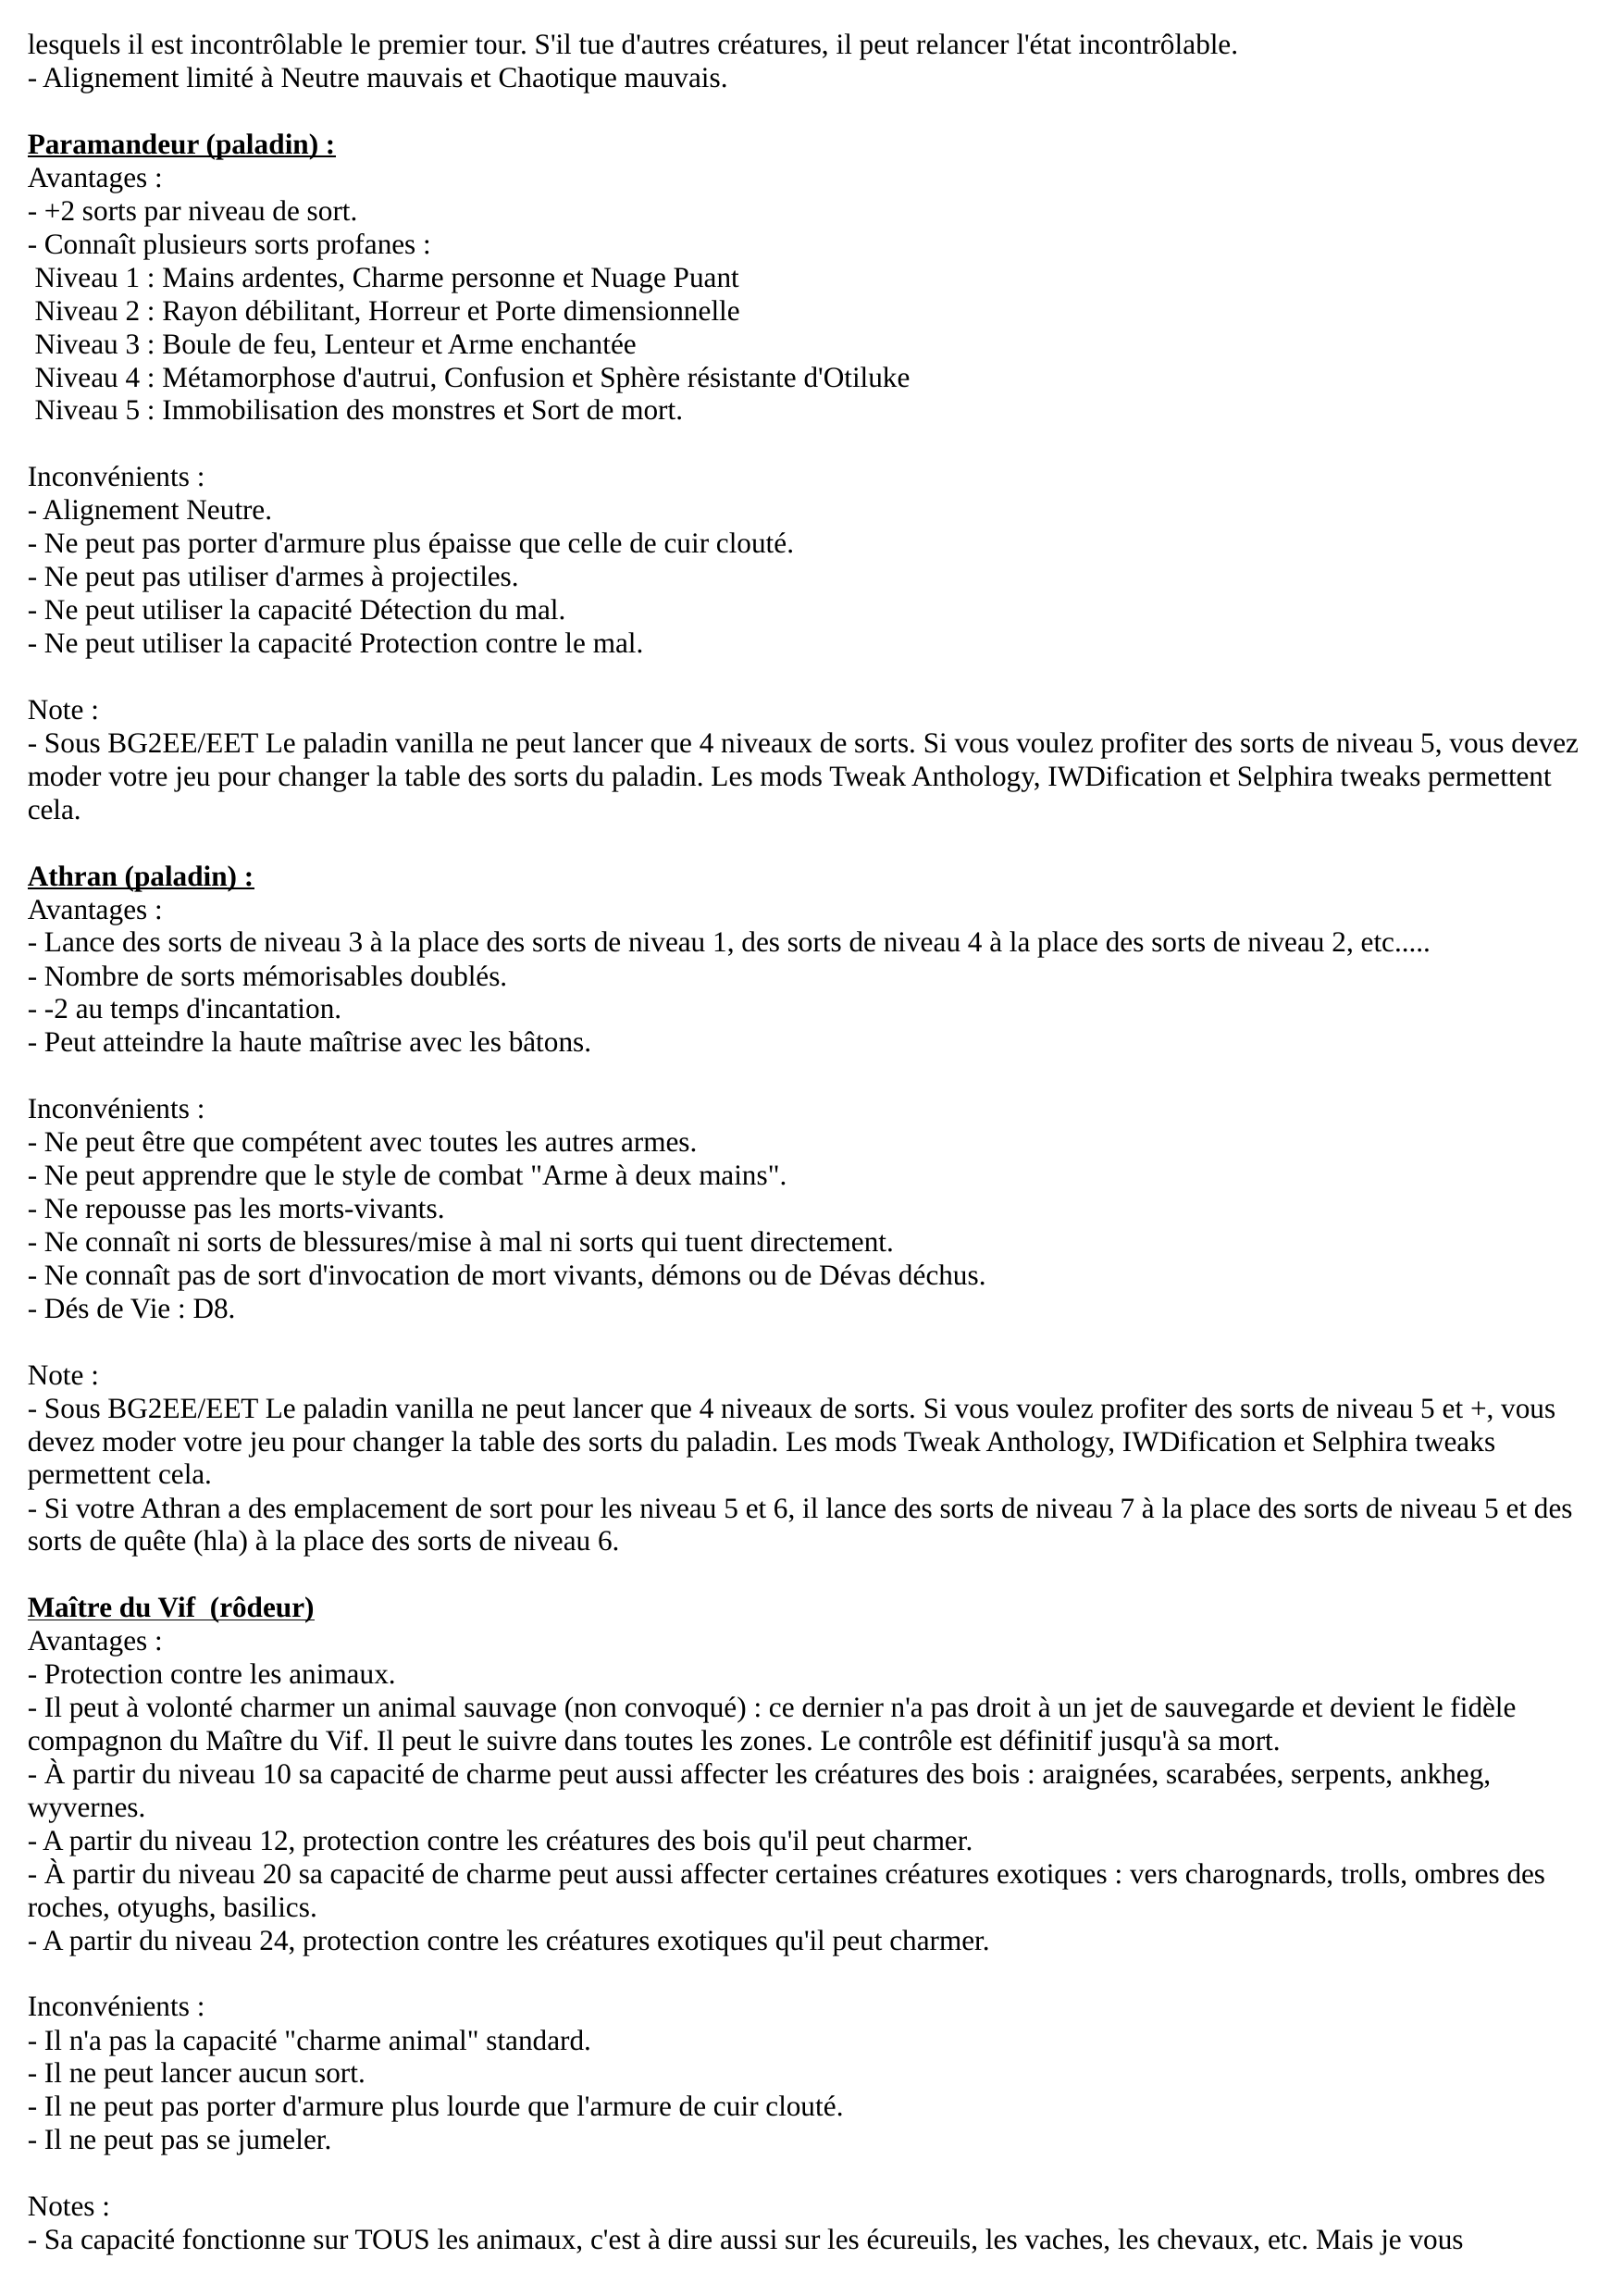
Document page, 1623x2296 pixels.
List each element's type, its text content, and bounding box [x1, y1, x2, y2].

text Note : [27, 692, 1595, 726]
text - Il ne peut lancer aucun sort. [27, 2056, 1595, 2090]
text - Sa capacité fonctionne sur TOUS les animaux, c'est à dire aussi sur les écureuils, les vaches, les chevaux, etc. Mais je vous [27, 2222, 1595, 2255]
text Avantages : [27, 160, 1595, 193]
text - Ne peut utiliser la capacité Détection du mal. [27, 592, 1595, 626]
text Niveau 5 : Immobilisation des monstres et Sort de mort. [27, 393, 1595, 427]
text Maître du Vif (rôdeur) [27, 1590, 1595, 1623]
text - Nombre de sorts mémorisables doublés. [27, 959, 1595, 992]
text - A partir du niveau 24, protection contre les créatures exotiques qu'il peut charmer. [27, 1923, 1595, 1956]
text Avantages : [27, 892, 1595, 925]
text Inconvénients : [27, 1091, 1595, 1124]
text - Alignement Neutre. [27, 493, 1595, 526]
text - Il ne peut pas porter d'armure plus lourde que l'armure de cuir clouté. [27, 2090, 1595, 2122]
text Niveau 2 : Rayon débilitant, Horreur et Porte dimensionnelle [27, 293, 1595, 327]
text - Il peut à volonté charmer un animal sauvage (non convoqué) : ce dernier n'a pas droit à un jet de sauvegarde et devient le fidèle compagnon du Maître du Vif. Il peut le suivre dans toutes les zones. Le contrôle est définitif jusqu'à sa mort. [27, 1690, 1595, 1756]
text - -2 au temps d'incantation. [27, 992, 1595, 1025]
text Niveau 4 : Métamorphose d'autrui, Confusion et Sphère résistante d'Otiluke [27, 360, 1595, 393]
text Niveau 1 : Mains ardentes, Charme personne et Nuage Puant [27, 260, 1595, 293]
text Note : [27, 1358, 1595, 1391]
text - Ne connaît pas de sort d'invocation de mort vivants, démons ou de Dévas déchus. [27, 1258, 1595, 1291]
text - Alignement limité à Neutre mauvais et Chaotique mauvais. [27, 60, 1595, 93]
text - Si votre Athran a des emplacement de sort pour les niveau 5 et 6, il lance des sorts de niveau 7 à la place des sorts de niveau 5 et des sorts de quête (hla) à la place des sorts de niveau 6. [27, 1491, 1595, 1558]
text - Ne peut utiliser la capacité Protection contre le mal. [27, 626, 1595, 659]
text - Il n'a pas la capacité "charme animal" standard. [27, 2023, 1595, 2056]
text - Connaît plusieurs sorts profanes : [27, 227, 1595, 260]
text - Lance des sorts de niveau 3 à la place des sorts de niveau 1, des sorts de niveau 4 à la place des sorts de niveau 2, etc..... [27, 925, 1595, 959]
text lesquels il est incontrôlable le premier tour. S'il tue d'autres créatures, il peut relancer l'état incontrôlable. [27, 27, 1595, 60]
text - Protection contre les animaux. [27, 1657, 1595, 1690]
text Inconvénients : [27, 460, 1595, 493]
text - Sous BG2EE/EET Le paladin vanilla ne peut lancer que 4 niveaux de sorts. Si vous voulez profiter des sorts de niveau 5 et +, vous devez moder votre jeu pour changer la table des sorts du paladin. Les mods Tweak Anthology, IWDification et Selphira tweaks permettent cela. [27, 1391, 1595, 1491]
text - A partir du niveau 12, protection contre les créatures des bois qu'il peut charmer. [27, 1823, 1595, 1856]
text - Sous BG2EE/EET Le paladin vanilla ne peut lancer que 4 niveaux de sorts. Si vous voulez profiter des sorts de niveau 5, vous devez moder votre jeu pour changer la table des sorts du paladin. Les mods Tweak Anthology, IWDification et Selphira tweaks permettent cela. [27, 726, 1595, 825]
text - Dés de Vie : D8. [27, 1291, 1595, 1324]
text - Peut atteindre la haute maîtrise avec les bâtons. [27, 1025, 1595, 1058]
text - +2 sorts par niveau de sort. [27, 193, 1595, 227]
text - Ne peut pas porter d'armure plus épaisse que celle de cuir clouté. [27, 526, 1595, 559]
text - Ne repousse pas les morts-vivants. [27, 1191, 1595, 1224]
text Avantages : [27, 1623, 1595, 1657]
text - Ne peut apprendre que le style de combat "Arme à deux mains". [27, 1158, 1595, 1191]
text Inconvénients : [27, 1990, 1595, 2023]
text - À partir du niveau 20 sa capacité de charme peut aussi affecter certaines créatures exotiques : vers charognards, trolls, ombres des roches, otyughs, basilics. [27, 1856, 1595, 1923]
text - Il ne peut pas se jumeler. [27, 2122, 1595, 2155]
text - Ne connaît ni sorts de blessures/mise à mal ni sorts qui tuent directement. [27, 1224, 1595, 1258]
text Athran (paladin) : [27, 859, 1595, 892]
text Paramandeur (paladin) : [27, 127, 1595, 160]
text - Ne peut pas utiliser d'armes à projectiles. [27, 559, 1595, 592]
text - Ne peut être que compétent avec toutes les autres armes. [27, 1124, 1595, 1158]
text - À partir du niveau 10 sa capacité de charme peut aussi affecter les créatures des bois : araignées, scarabées, serpents, ankheg, wyvernes. [27, 1756, 1595, 1823]
text Notes : [27, 2189, 1595, 2222]
text Niveau 3 : Boule de feu, Lenteur et Arme enchantée [27, 327, 1595, 360]
